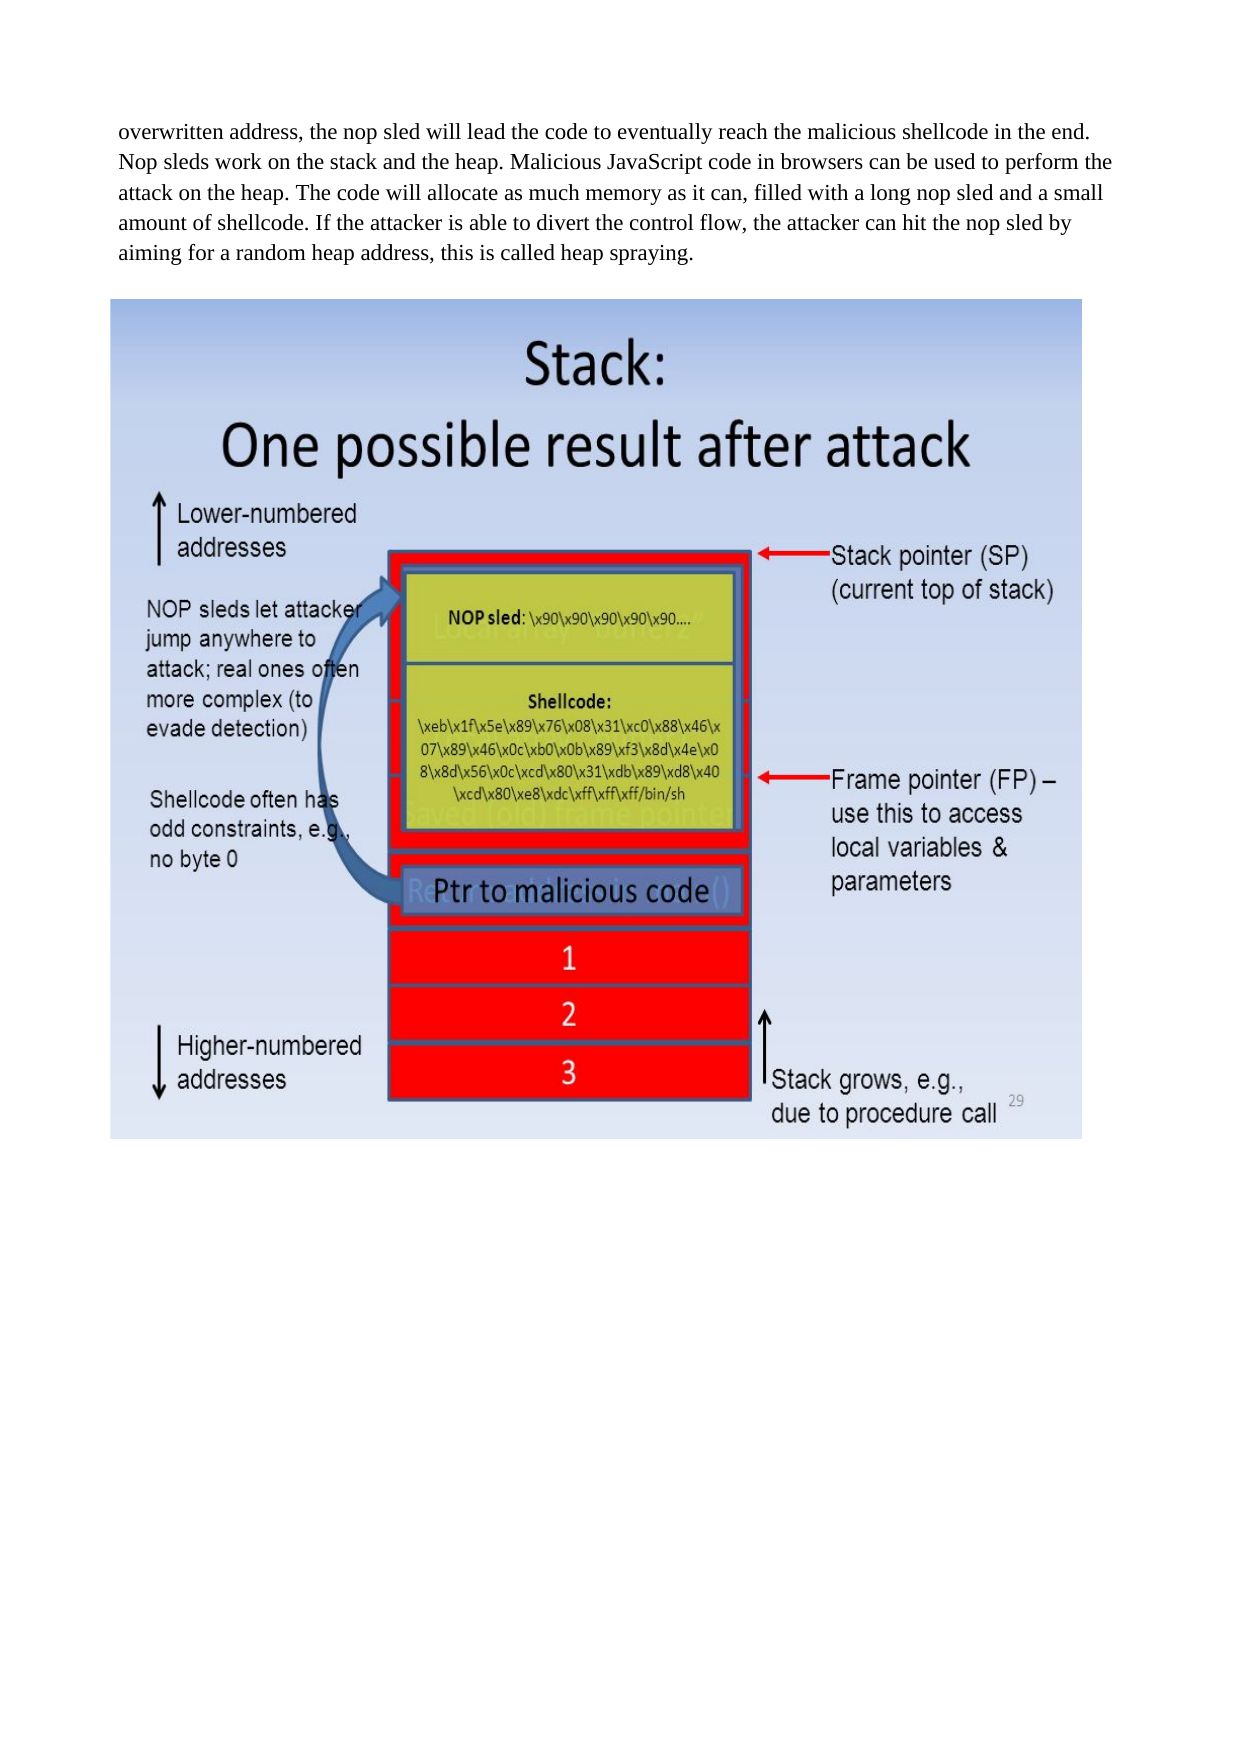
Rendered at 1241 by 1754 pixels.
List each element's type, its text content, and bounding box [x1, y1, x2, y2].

text overwritten address, the nop sled will lead the code to eventually reach the malicious shellcode in the end. Nop sleds work on the stack and the heap. Malicious JavaScript code in browsers can be used to perform the attack on the heap. The code will allocate as much memory as it can, filled with a long nop sled and a small amount of shellcode. If the attacker is able to divert the control flow, the attacker can hit the nop sled by aiming for a random heap address, this is called heap spraying. [118, 118, 1122, 326]
picture [110, 299, 1082, 1139]
